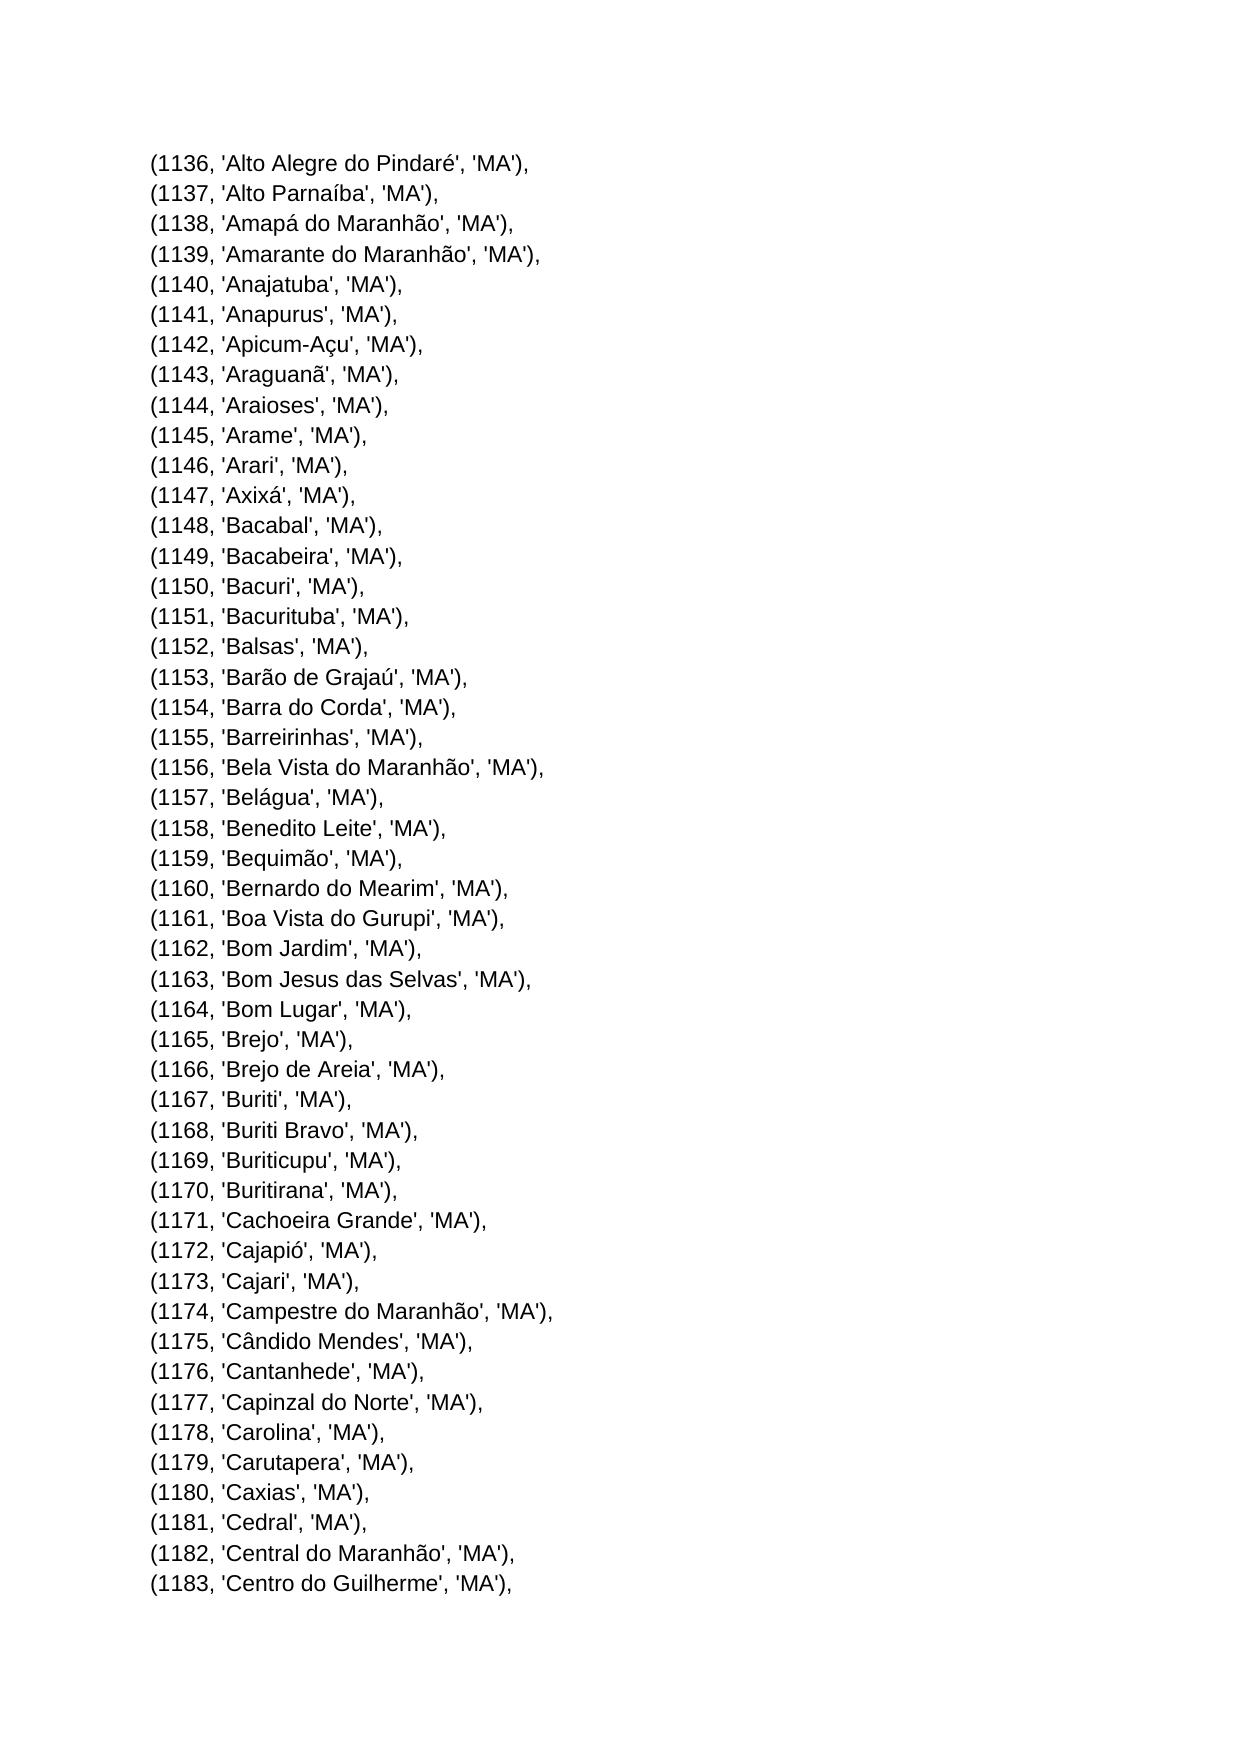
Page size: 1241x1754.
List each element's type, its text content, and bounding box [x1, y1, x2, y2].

text (1176, 'Cantanhede', 'MA'), [150, 1358, 1090, 1385]
text (1180, 'Caxias', 'MA'), [150, 1479, 1090, 1506]
text (1161, 'Boa Vista do Gurupi', 'MA'), [150, 905, 1090, 932]
text (1162, 'Bom Jardim', 'MA'), [150, 935, 1090, 962]
text (1181, 'Cedral', 'MA'), [150, 1509, 1090, 1536]
text (1151, 'Bacurituba', 'MA'), [150, 603, 1090, 629]
text (1166, 'Brejo de Areia', 'MA'), [150, 1056, 1090, 1083]
text (1150, 'Bacuri', 'MA'), [150, 573, 1090, 599]
text (1163, 'Bom Jesus das Selvas', 'MA'), [150, 966, 1090, 992]
text (1149, 'Bacabeira', 'MA'), [150, 543, 1090, 569]
text (1159, 'Bequimão', 'MA'), [150, 845, 1090, 871]
text (1141, 'Anapurus', 'MA'), [150, 301, 1090, 327]
text (1164, 'Bom Lugar', 'MA'), [150, 996, 1090, 1022]
text (1140, 'Anajatuba', 'MA'), [150, 271, 1090, 297]
text (1168, 'Buriti Bravo', 'MA'), [150, 1117, 1090, 1143]
text (1147, 'Axixá', 'MA'), [150, 482, 1090, 509]
text (1138, 'Amapá do Maranhão', 'MA'), [150, 210, 1090, 237]
text (1157, 'Belágua', 'MA'), [150, 784, 1090, 811]
text (1143, 'Araguanã', 'MA'), [150, 361, 1090, 388]
text (1139, 'Amarante do Maranhão', 'MA'), [150, 241, 1090, 267]
text (1155, 'Barreirinhas', 'MA'), [150, 724, 1090, 750]
text (1167, 'Buriti', 'MA'), [150, 1086, 1090, 1113]
text (1178, 'Carolina', 'MA'), [150, 1419, 1090, 1445]
text (1175, 'Cândido Mendes', 'MA'), [150, 1328, 1090, 1354]
text (1144, 'Araioses', 'MA'), [150, 392, 1090, 418]
text (1165, 'Brejo', 'MA'), [150, 1026, 1090, 1052]
text (1148, 'Bacabal', 'MA'), [150, 512, 1090, 539]
text (1169, 'Buriticupu', 'MA'), [150, 1147, 1090, 1173]
text (1153, 'Barão de Grajaú', 'MA'), [150, 663, 1090, 690]
text (1173, 'Cajari', 'MA'), [150, 1268, 1090, 1294]
text (1179, 'Carutapera', 'MA'), [150, 1449, 1090, 1475]
text (1171, 'Cachoeira Grande', 'MA'), [150, 1207, 1090, 1234]
text (1154, 'Barra do Corda', 'MA'), [150, 694, 1090, 720]
text (1136, 'Alto Alegre do Pindaré', 'MA'), [150, 150, 1090, 176]
text (1158, 'Benedito Leite', 'MA'), [150, 814, 1090, 841]
text (1172, 'Cajapió', 'MA'), [150, 1237, 1090, 1264]
text (1170, 'Buritirana', 'MA'), [150, 1177, 1090, 1203]
text (1146, 'Arari', 'MA'), [150, 452, 1090, 478]
text (1156, 'Bela Vista do Maranhão', 'MA'), [150, 754, 1090, 781]
text (1160, 'Bernardo do Mearim', 'MA'), [150, 875, 1090, 901]
text (1177, 'Capinzal do Norte', 'MA'), [150, 1388, 1090, 1415]
text (1152, 'Balsas', 'MA'), [150, 633, 1090, 660]
text (1182, 'Central do Maranhão', 'MA'), [150, 1539, 1090, 1566]
text (1137, 'Alto Parnaíba', 'MA'), [150, 180, 1090, 207]
text (1142, 'Apicum-Açu', 'MA'), [150, 331, 1090, 358]
text (1145, 'Arame', 'MA'), [150, 422, 1090, 448]
text (1174, 'Campestre do Maranhão', 'MA'), [150, 1298, 1090, 1324]
text (1183, 'Centro do Guilherme', 'MA'), [150, 1570, 1090, 1596]
